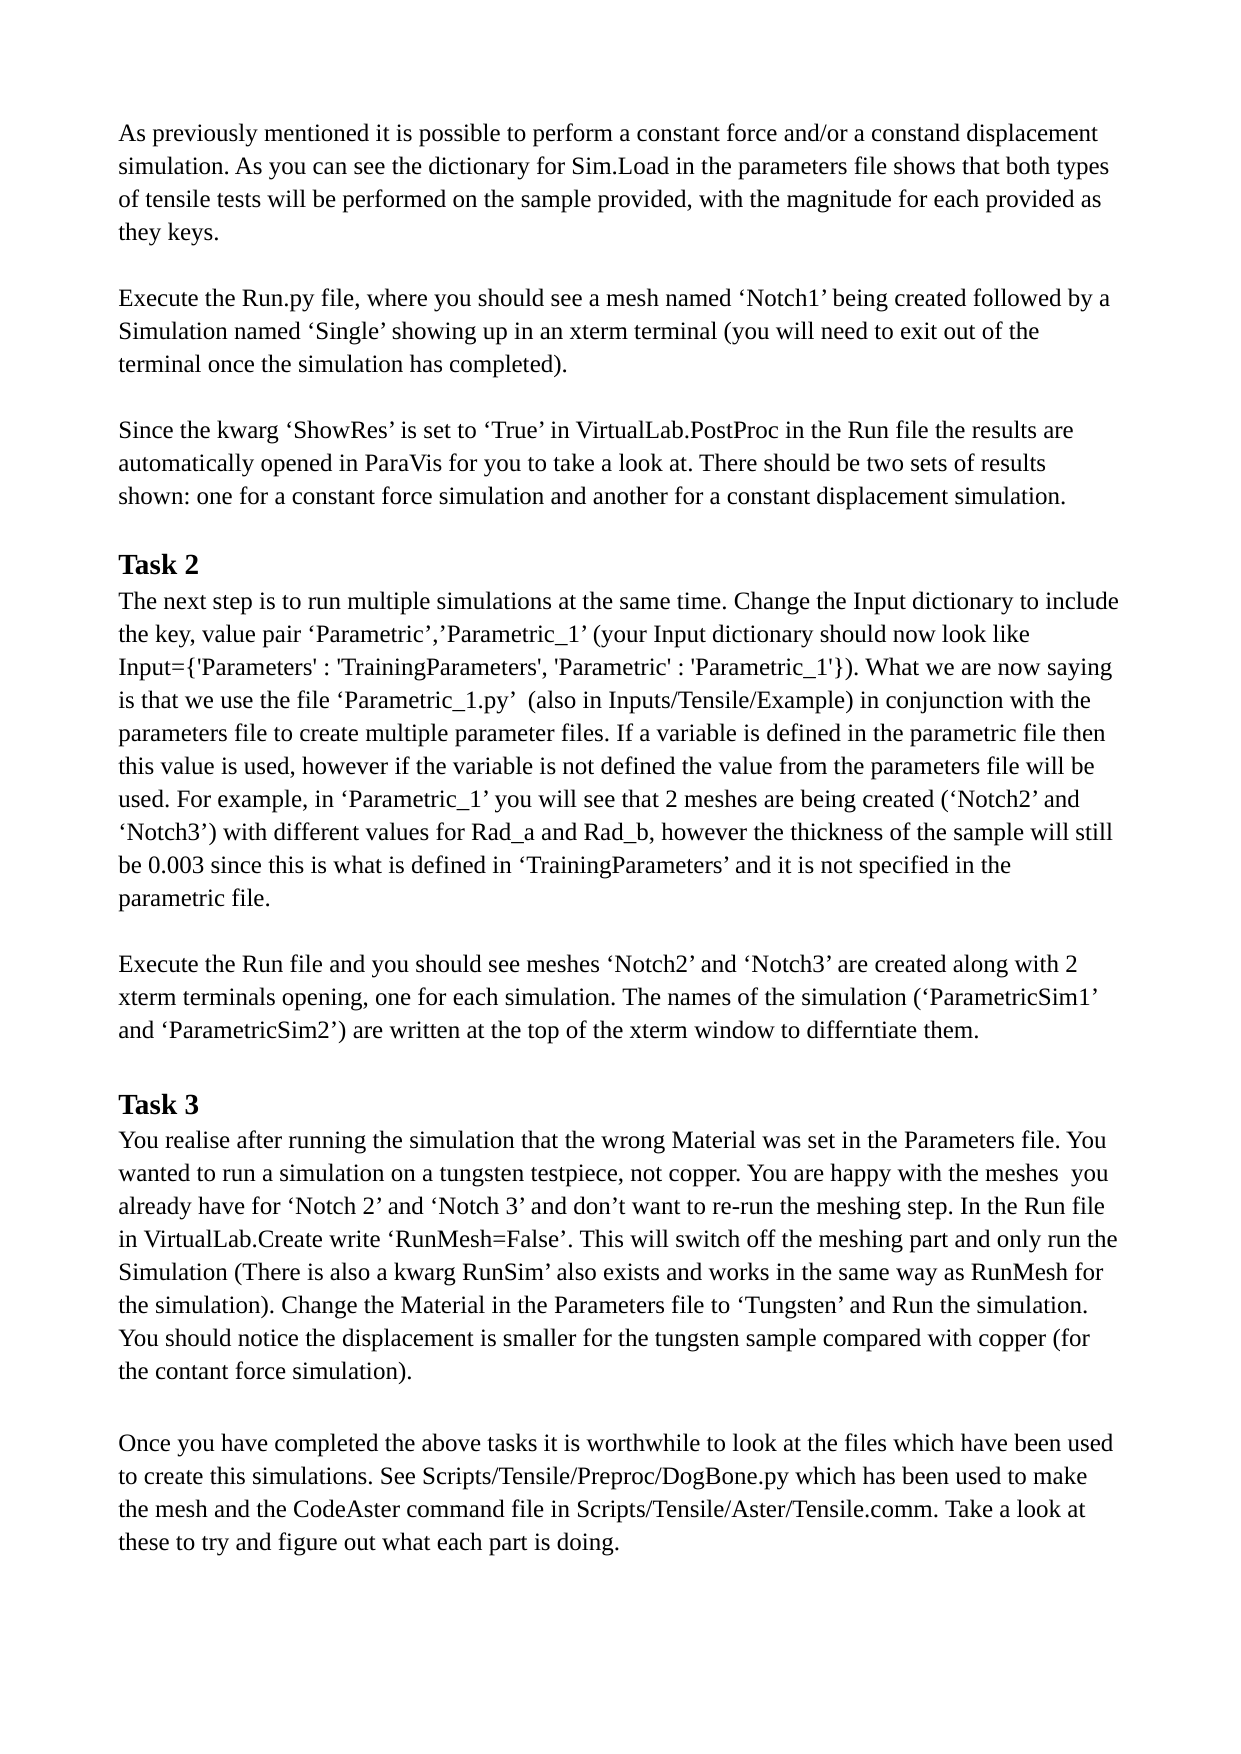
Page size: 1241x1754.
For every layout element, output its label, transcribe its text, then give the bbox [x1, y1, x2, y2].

text Execute the Run file and you should see meshes ‘Notch2’ and ‘Notch3’ are created along with 2 xterm terminals opening, one for each simulation. The names of the simulation (‘ParametricSim1’ and ‘ParametricSim2’) are written at the top of the xterm window to differntiate them. [118, 949, 1122, 1044]
text The next step is to run multiple simulations at the same time. Change the Input dictionary to include the key, value pair ‘Parametric’,’Parametric_1’ (your Input dictionary should now look like Input={'Parameters' : 'TrainingParameters', 'Parametric' : 'Parametric_1'}). What we are now saying is that we use the file ‘Parametric_1.py’ (also in Inputs/Tensile/Example) in conjunction with the parameters file to create multiple parameter files. If a variable is defined in the parametric file then this value is used, however if the variable is not defined the value from the parameters file will be used. For example, in ‘Parametric_1’ you will see that 2 meshes are being created (‘Notch2’ and ‘Notch3’) with different values for Rad_a and Rad_b, however the thickness of the sample will still be 0.003 since this is what is defined in ‘TrainingParameters’ and it is not specified in the parametric file. [118, 586, 1122, 912]
text Once you have completed the above tasks it is worthwhile to look at the files which have been used to create this simulations. See Scripts/Tensile/Preproc/DogBone.py which has been used to make the mesh and the CodeAster command file in Scripts/Tensile/Aster/Tensile.comm. Take a look at these to try and figure out what each part is doing. [118, 1428, 1122, 1556]
text Task 2 [118, 547, 1122, 581]
text Execute the Run.py file, where you should see a mesh named ‘Notch1’ being created followed by a Simulation named ‘Single’ showing up in an xterm terminal (you will need to exit out of the terminal once the simulation has completed). [118, 283, 1122, 378]
text You realise after running the simulation that the wrong Material was set in the Parameters file. You wanted to run a simulation on a tungsten testpiece, not copper. You are happy with the meshes you already have for ‘Notch 2’ and ‘Notch 3’ and don’t want to re-run the meshing step. In the Run file in VirtualLab.Create write ‘RunMesh=False’. This will switch off the meshing part and only run the Simulation (There is also a kwarg RunSim’ also exists and works in the same way as RunMesh for the simulation). Change the Material in the Parameters file to ‘Tungsten’ and Run the simulation. You should notice the displacement is smaller for the tungsten sample compared with copper (for the contant force simulation). [118, 1125, 1122, 1385]
text Task 3 [118, 1087, 1122, 1120]
text Since the kwarg ‘ShowRes’ is set to ‘True’ in VirtualLab.PostProc in the Run file the results are automatically opened in ParaVis for you to take a look at. There should be two sets of results shown: one for a constant force simulation and another for a constant displacement simulation. [118, 415, 1122, 510]
text As previously mentioned it is possible to perform a constant force and/or a constand displacement simulation. As you can see the dictionary for Sim.Load in the parameters file shows that both types of tensile tests will be performed on the sample provided, with the magnitude for each provided as they keys. [118, 118, 1122, 246]
